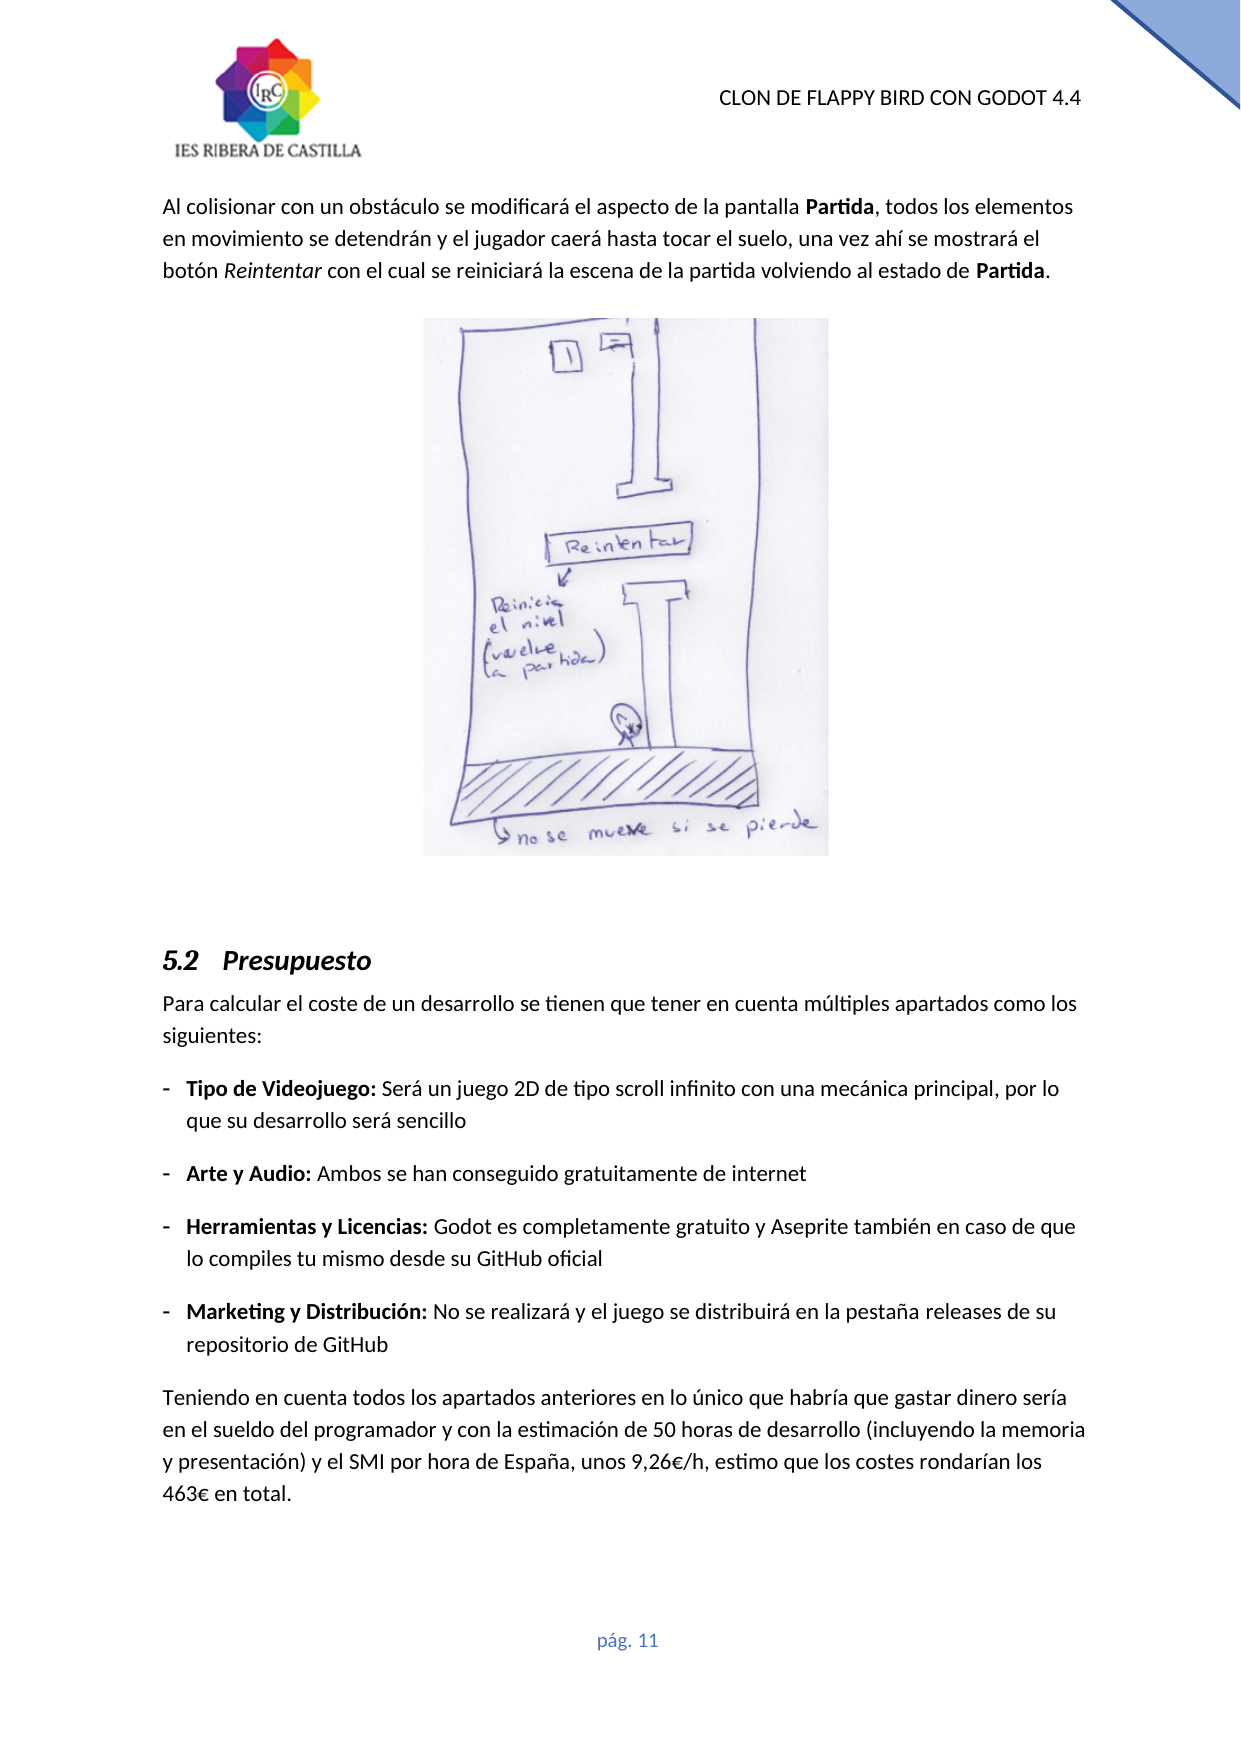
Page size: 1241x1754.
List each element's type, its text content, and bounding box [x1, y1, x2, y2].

list Marketing y Distribución: No se realizará y el juego se distribuirá en la pestaña releases de su repositorio de GitHub [162, 1297, 1093, 1358]
text Al colisionar con un obstáculo se modificará el aspecto de la pantalla Partida, todos los elementos en movimiento se detendrán y el jugador caerá hasta tocar el suelo, una vez ahí se mostrará el botón Reintentar con el cual se reiniciará la escena de la partida volviendo al estado de Partida. [162, 192, 1093, 284]
text Teniendo en cuenta todos los apartados anteriores en lo único que habría que gastar dinero sería en el sueldo del programador y con la estimación de 50 horas de desarrollo (incluyendo la memoria y presentación) y el SMI por hora de España, unos 9,26€/h, estimo que los costes rondarían los 463€ en total. [162, 1383, 1093, 1507]
list Herramientas y Licencias: Godot es completamente gratuito y Aseprite también en caso de que lo compiles tu mismo desde su GitHub oficial [162, 1212, 1093, 1272]
picture [423, 318, 829, 856]
list Arte y Audio: Ambos se han conseguido gratuitamente de internet [162, 1159, 1093, 1187]
picture [173, 29, 366, 164]
subtitle Presupuesto [162, 942, 1093, 977]
text Para calcular el coste de un desarrollo se tienen que tener en cuenta múltiples apartados como los siguientes: [162, 989, 1093, 1049]
list Tipo de Videojuego: Será un juego 2D de tipo scroll infinito con una mecánica principal, por lo que su desarrollo será sencillo [162, 1074, 1093, 1134]
